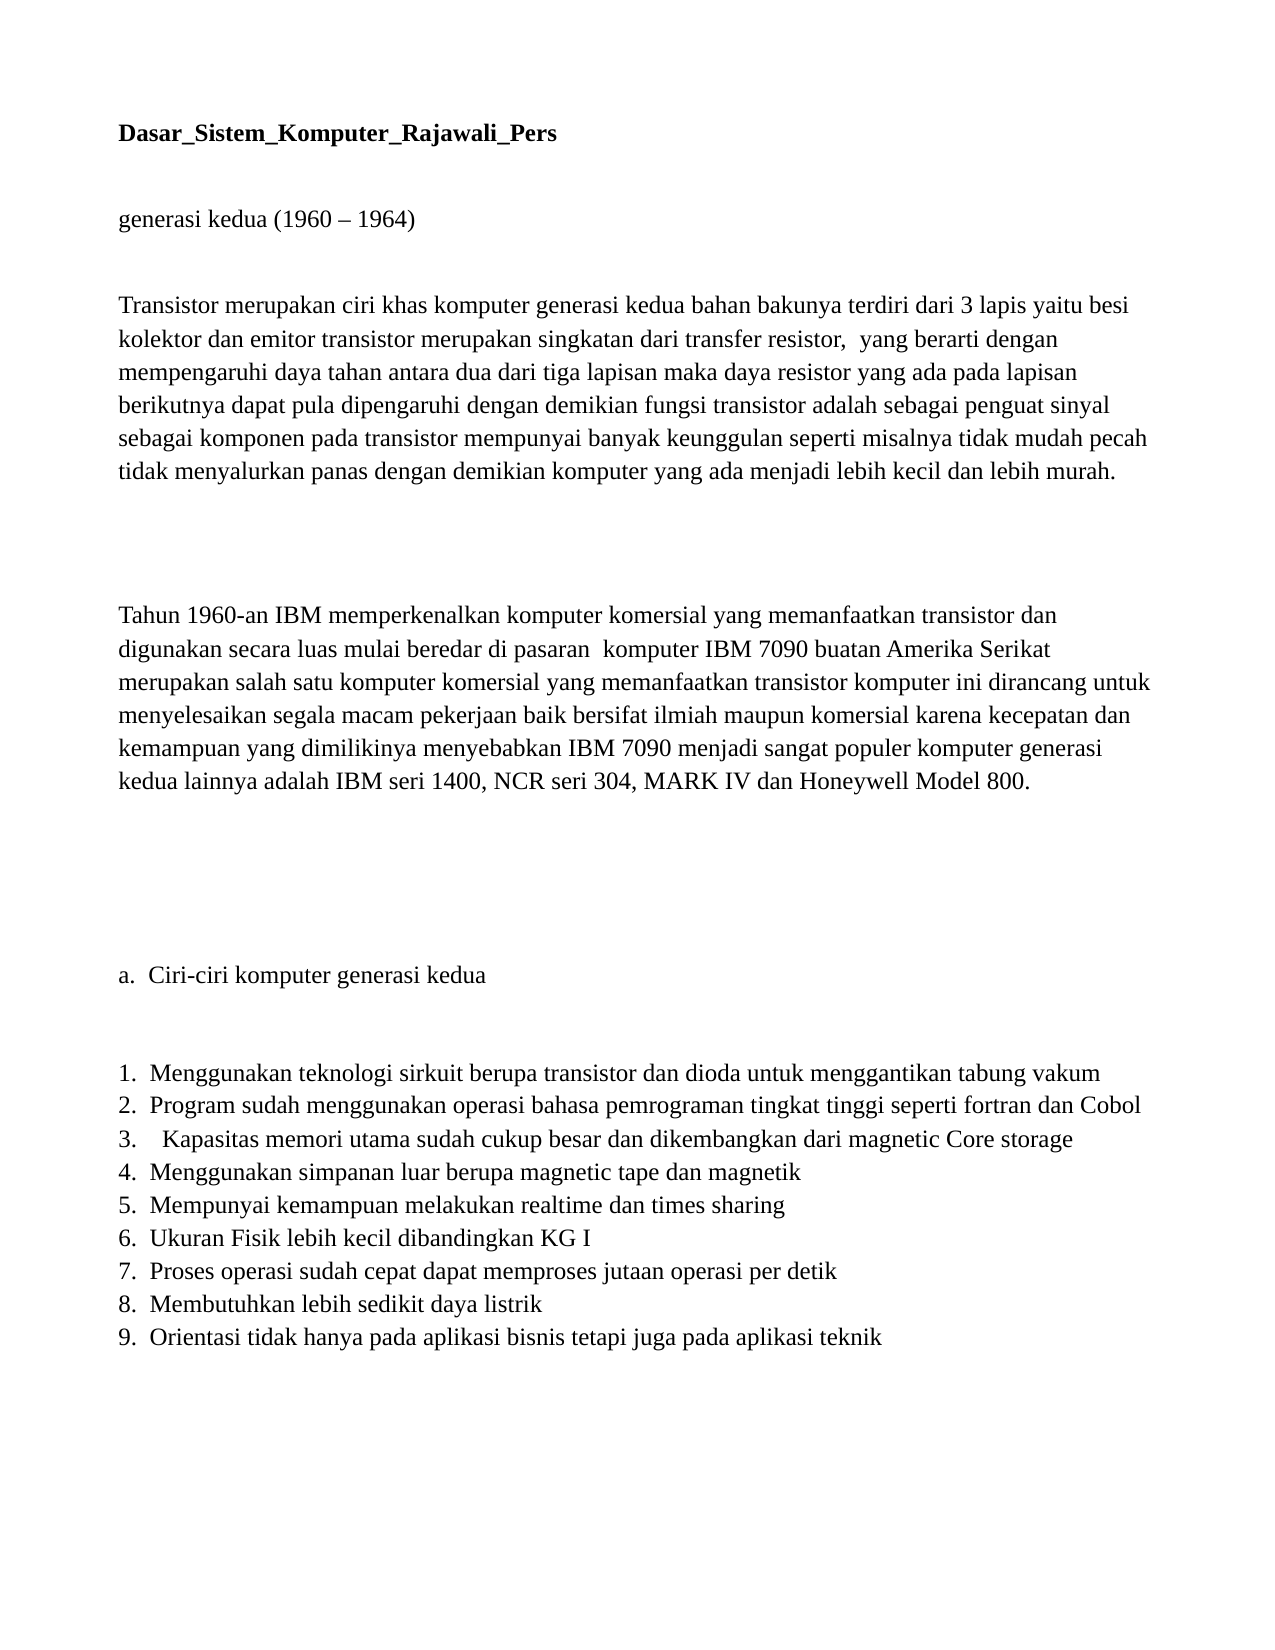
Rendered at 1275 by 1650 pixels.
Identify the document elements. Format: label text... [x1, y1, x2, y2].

text Dasar_Sistem_Komputer_Rajawali_Pers [118, 118, 1157, 147]
text a. Ciri-ciri komputer generasi kedua [118, 960, 1157, 989]
text Tahun 1960-an IBM memperkenalkan komputer komersial yang memanfaatkan transistor dan digunakan secara luas mulai beredar di pasaran komputer IBM 7090 buatan Amerika Serikat merupakan salah satu komputer komersial yang memanfaatkan transistor komputer ini dirancang untuk menyelesaikan segala macam pekerjaan baik bersifat ilmiah maupun komersial karena kecepatan dan kemampuan yang dimilikinya menyebabkan IBM 7090 menjadi sangat populer komputer generasi kedua lainnya adalah IBM seri 1400, NCR seri 304, MARK IV dan Honeywell Model 800. [118, 601, 1157, 794]
text generasi kedua (1960 – 1964) [118, 204, 1157, 233]
text 1. Menggunakan teknologi sirkuit berupa transistor dan dioda untuk menggantikan tabung vakum 2. Program sudah menggunakan operasi bahasa pemrograman tingkat tinggi seperti fortran dan Cobol 3. Kapasitas memori utama sudah cukup besar dan dikembangkan dari magnetic Core storage 4. Menggunakan simpanan luar berupa magnetic tape dan magnetik 5. Mempunyai kemampuan melakukan realtime dan times sharing 6. Ukuran Fisik lebih kecil dibandingkan KG I 7. Proses operasi sudah cepat dapat memproses jutaan operasi per detik 8. Membutuhkan lebih sedikit daya listrik 9. Orientasi tidak hanya pada aplikasi bisnis tetapi juga pada aplikasi teknik [118, 1058, 1157, 1351]
text Transistor merupakan ciri khas komputer generasi kedua bahan bakunya terdiri dari 3 lapis yaitu besi kolektor dan emitor transistor merupakan singkatan dari transfer resistor, yang berarti dengan mempengaruhi daya tahan antara dua dari tiga lapisan maka daya resistor yang ada pada lapisan berikutnya dapat pula dipengaruhi dengan demikian fungsi transistor adalah sebagai penguat sinyal sebagai komponen pada transistor mempunyai banyak keunggulan seperti misalnya tidak mudah pecah tidak menyalurkan panas dengan demikian komputer yang ada menjadi lebih kecil dan lebih murah. [118, 291, 1157, 484]
